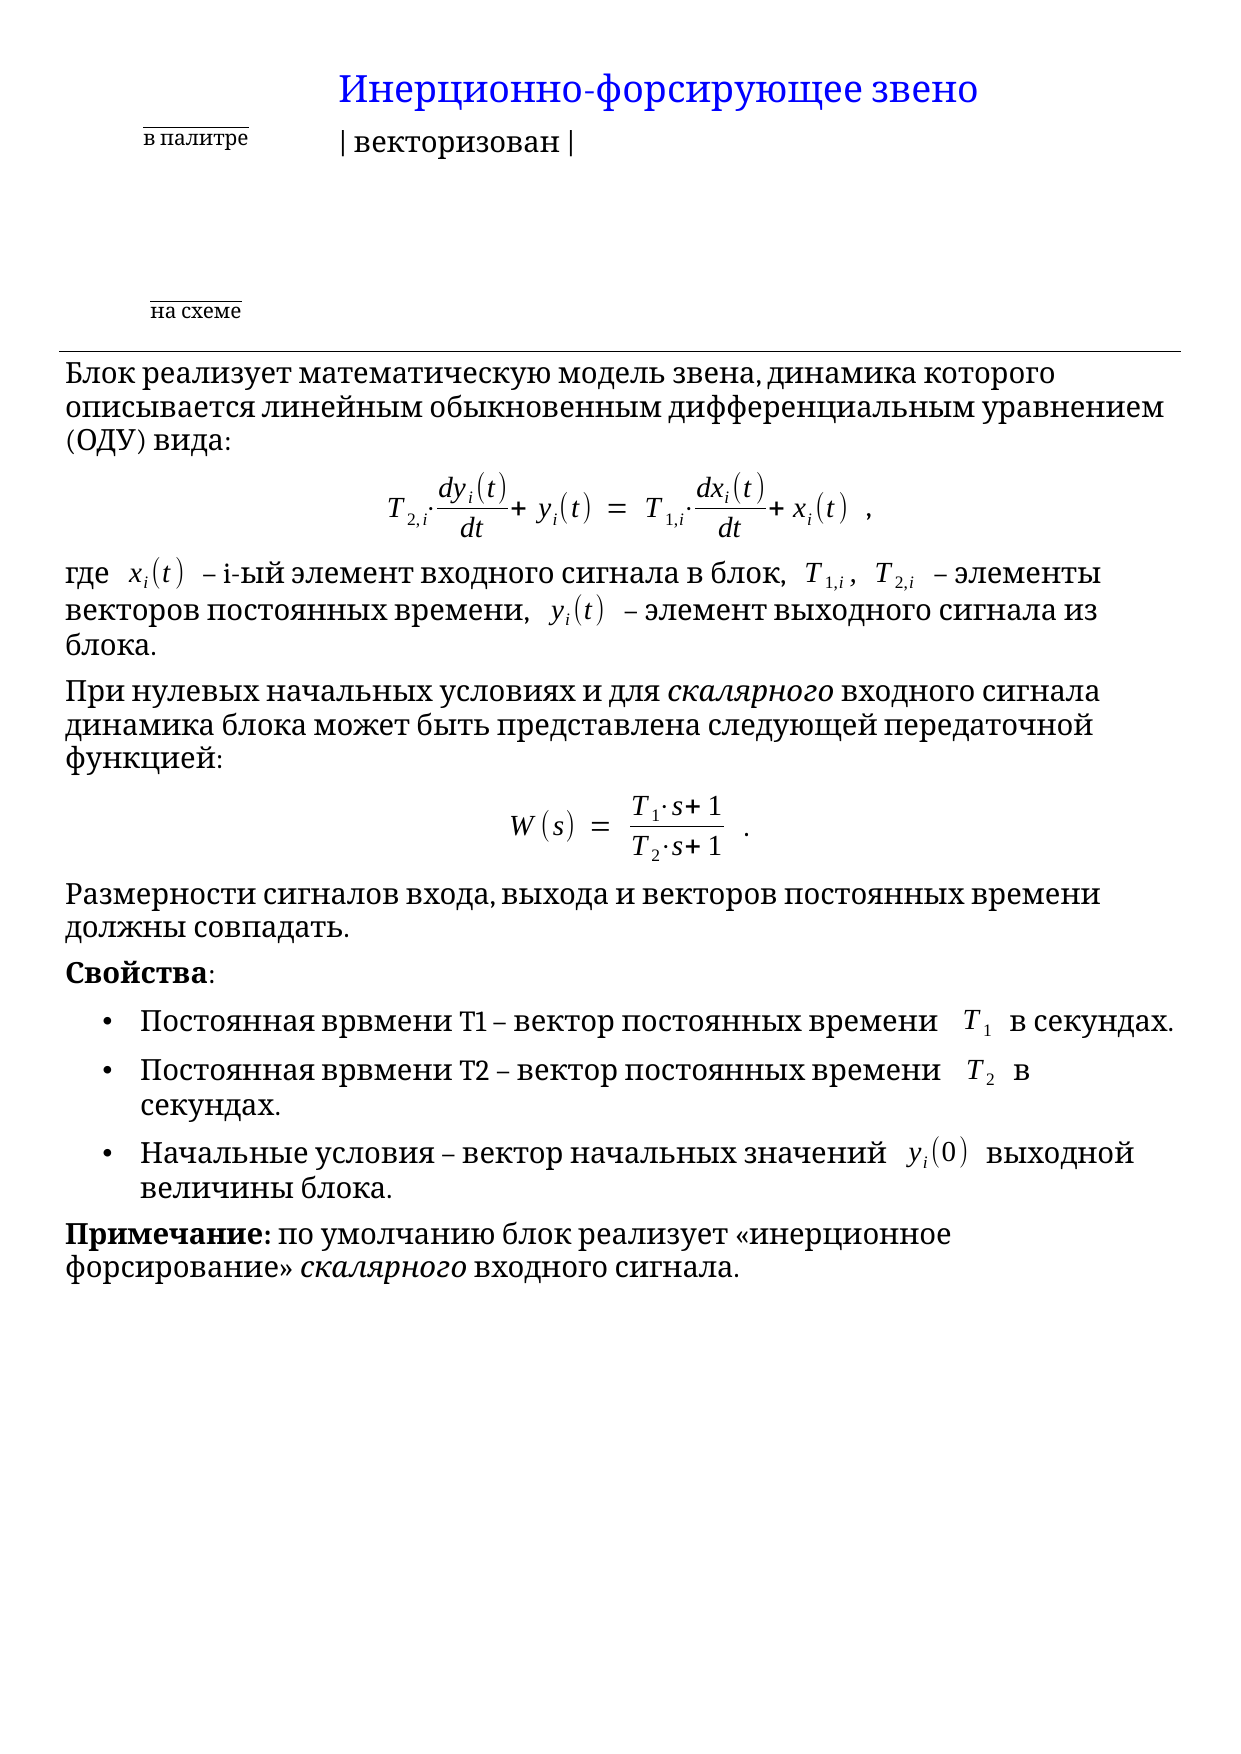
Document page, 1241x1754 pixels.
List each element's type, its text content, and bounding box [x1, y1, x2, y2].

table_cell [59, 178, 332, 294]
table_cell в палитре [59, 121, 332, 178]
table_cell [333, 294, 1181, 351]
table_cell Блок реализует математическую модель звена, динамика которого описывается линейным обыкновенным дифференциальным уравнением (ОДУ) вида: , где– i-ый элемент входного сигнала в блок,– элементы векторов постоянных времени,– элемент выходного сигнала из блока. При нулевых начальных условиях и для скалярного входного сигнала динамика блока может быть представлена следующей передаточной функцией: . Размерности сигналов входа, выхода и векторов постоянных времени должны совпадать. Свойства: Постоянная врвмени T1 – вектор постоянных времени в секундах. Постоянная врвмени T2 – вектор постоянных времени в секундах. Начальные условия – вектор начальных значенийвыходной величины блока. Примечание: по умолчанию блок реализует «инерционное форсирование» скалярного входного сигнала. [59, 352, 1181, 1303]
table_cell [333, 178, 1181, 294]
table_cell на схеме [59, 294, 332, 351]
table_header [59, 59, 332, 121]
table_header Инерционно-форсирующее звено [333, 59, 1181, 121]
table_cell | векторизован | [333, 121, 1181, 178]
